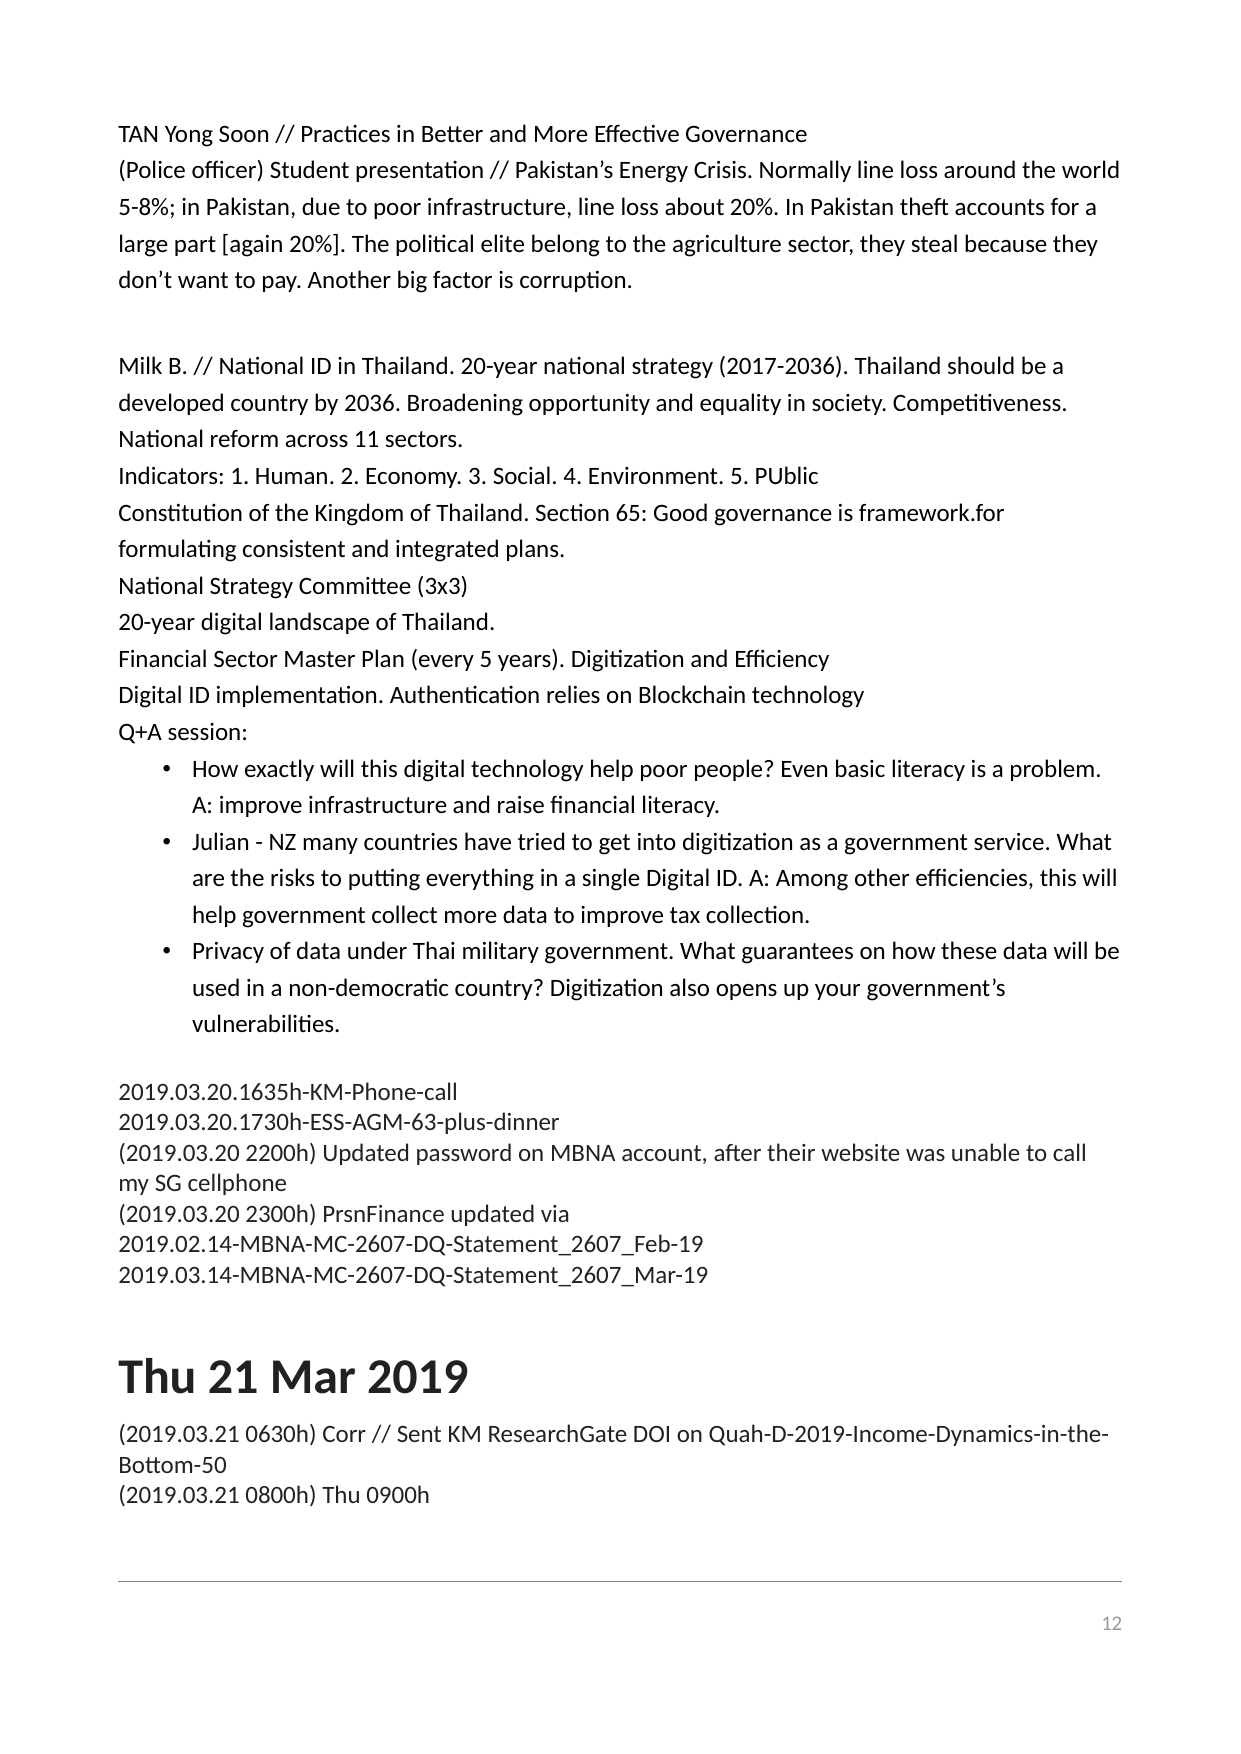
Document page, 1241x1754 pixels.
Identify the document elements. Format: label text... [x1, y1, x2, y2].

text 2019.03.20.1730h-ESS-AGM-63-plus-dinner [118, 1106, 1122, 1137]
text 2019.03.14-MBNA-MC-2607-DQ-Statement_2607_Mar-19 [118, 1259, 1122, 1289]
text Digital ID implementation. Authentication relies on Blockchain technology [118, 679, 1122, 710]
text Milk B. // National ID in Thailand. 20-year national strategy (2017-2036). Thailand should be a developed country by 2036. Broadening opportunity and equality in society. Competitiveness. National reform across 11 sectors. [118, 351, 1122, 454]
text Q+A session: [118, 716, 1122, 747]
list How exactly will this digital technology help poor people? Even basic literacy is a problem. A: improve infrastructure and raise financial literacy. [162, 753, 1122, 820]
text Constitution of the Kingdom of Thailand. Section 65: Good governance is framework.for formulating consistent and integrated plans. [118, 497, 1122, 564]
text Indicators: 1. Human. 2. Economy. 3. Social. 4. Environment. 5. PUblic [118, 460, 1122, 491]
list Privacy of data under Thai military government. What guarantees on how these data will be used in a non-democratic country? Digitization also opens up your government’s vulnerabilities. [162, 936, 1122, 1039]
text 20-year digital landscape of Thailand. [118, 606, 1122, 637]
text Financial Sector Master Plan (every 5 years). Digitization and Efficiency [118, 643, 1122, 673]
subtitle Thu 21 Mar 2019 [118, 1345, 1122, 1406]
text (2019.03.21 0800h) Thu 0900h [118, 1479, 1122, 1510]
text (2019.03.20 2200h) Updated password on MBNA account, after their website was unable to call my SG cellphone [118, 1137, 1122, 1198]
text 2019.03.20.1635h-KM-Phone-call [118, 1076, 1122, 1106]
text TAN Yong Soon // Practices in Better and More Effective Governance [118, 118, 1122, 149]
list Julian - NZ many countries have tried to get into digitization as a government service. What are the risks to putting everything in a single Digital ID. A: Among other efficiencies, this will help government collect more data to improve tax collection. [162, 826, 1122, 929]
text 2019.02.14-MBNA-MC-2607-DQ-Statement_2607_Feb-19 [118, 1228, 1122, 1259]
text (Police officer) Student presentation // Pakistan’s Energy Crisis. Normally line loss around the world 5-8%; in Pakistan, due to poor infrastructure, line loss about 20%. In Pakistan theft accounts for a large part [again 20%]. The political elite belong to the agriculture sector, they steal because they don’t want to pay. Another big factor is corruption. [118, 155, 1122, 295]
text National Strategy Committee (3x3) [118, 570, 1122, 600]
text (2019.03.20 2300h) PrsnFinance updated via [118, 1198, 1122, 1228]
text (2019.03.21 0630h) Corr // Sent KM ResearchGate DOI on Quah-D-2019-Income-Dynamics-in-the-Bottom-50 [118, 1418, 1122, 1479]
